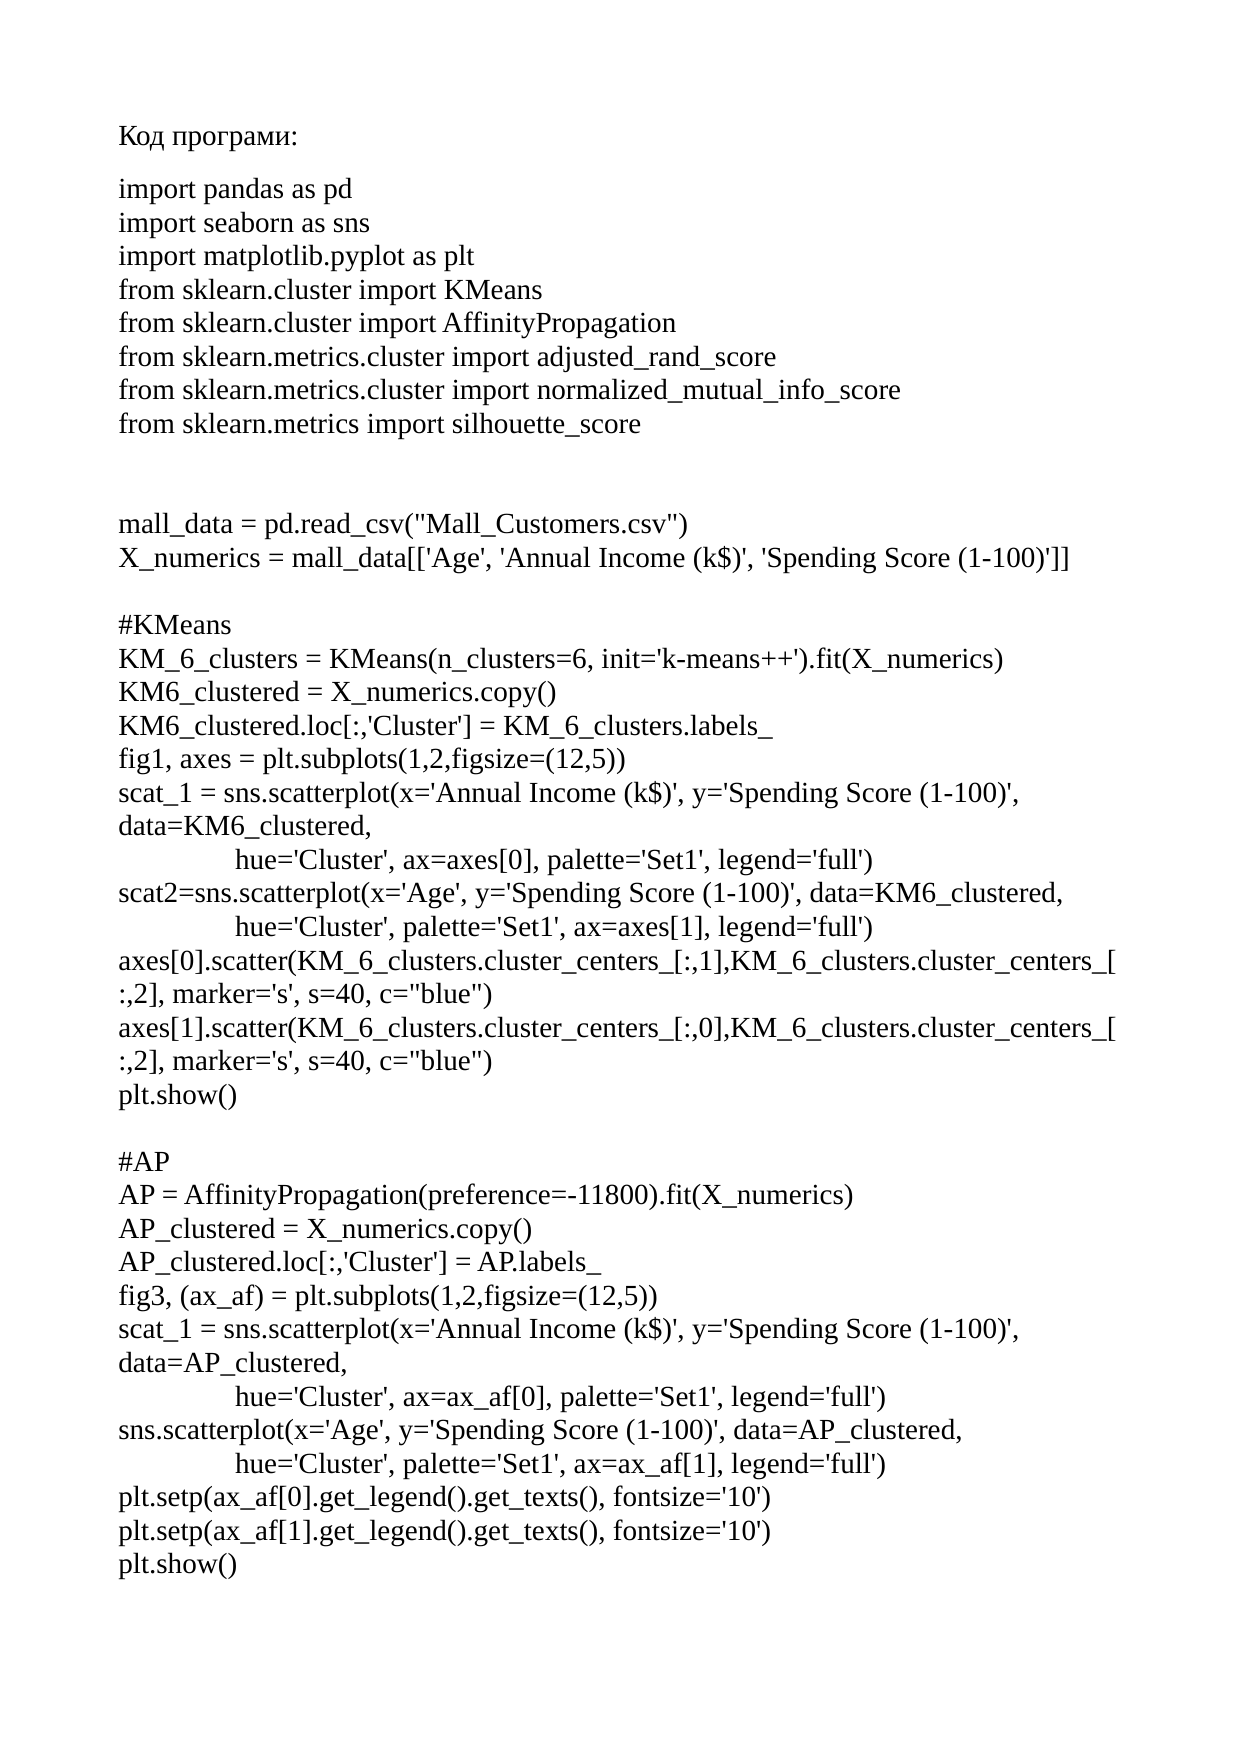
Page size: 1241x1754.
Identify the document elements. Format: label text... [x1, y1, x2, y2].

text AP = AffinityPropagation(preference=-11800).fit(X_numerics) [118, 1177, 1122, 1211]
text hue='Cluster', ax=ax_af[0], palette='Set1', legend='full') [118, 1379, 1122, 1412]
text sns.scatterplot(x='Age', y='Spending Score (1-100)', data=AP_clustered, [118, 1412, 1122, 1446]
text fig3, (ax_af) = plt.subplots(1,2,figsize=(12,5)) [118, 1278, 1122, 1312]
text plt.show() [118, 1077, 1122, 1110]
text from sklearn.cluster import KMeans [118, 272, 1122, 305]
text scat_1 = sns.scatterplot(x='Annual Income (k$)', y='Spending Score (1-100)', data=AP_clustered, [118, 1312, 1122, 1379]
text axes[1].scatter(KM_6_clusters.cluster_centers_[:,0],KM_6_clusters.cluster_centers_[:,2], marker='s', s=40, c="blue") [118, 1010, 1122, 1077]
text AP_clustered = X_numerics.copy() [118, 1211, 1122, 1244]
text import seaborn as sns [118, 205, 1122, 238]
text plt.setp(ax_af[1].get_legend().get_texts(), fontsize='10') [118, 1513, 1122, 1546]
text scat_1 = sns.scatterplot(x='Annual Income (k$)', y='Spending Score (1-100)', data=KM6_clustered, [118, 775, 1122, 842]
text from sklearn.metrics import silhouette_score [118, 406, 1122, 439]
text scat2=sns.scatterplot(x='Age', y='Spending Score (1-100)', data=KM6_clustered, [118, 876, 1122, 909]
text AP_clustered.loc[:,'Cluster'] = AP.labels_ [118, 1244, 1122, 1278]
text KM_6_clusters = KMeans(n_clusters=6, init='k-means++').fit(X_numerics) [118, 641, 1122, 674]
text hue='Cluster', ax=axes[0], palette='Set1', legend='full') [118, 842, 1122, 876]
text import matplotlib.pyplot as plt [118, 238, 1122, 272]
text plt.setp(ax_af[0].get_legend().get_texts(), fontsize='10') [118, 1479, 1122, 1513]
text from sklearn.metrics.cluster import adjusted_rand_score [118, 339, 1122, 372]
text import pandas as pd [118, 171, 1122, 205]
text from sklearn.metrics.cluster import normalized_mutual_info_score [118, 372, 1122, 406]
text #AP [118, 1144, 1122, 1177]
text fig1, axes = plt.subplots(1,2,figsize=(12,5)) [118, 741, 1122, 775]
text Код програми: [118, 118, 1122, 152]
text mall_data = pd.read_csv("Mall_Customers.csv") [118, 507, 1122, 540]
text X_numerics = mall_data[['Age', 'Annual Income (k$)', 'Spending Score (1-100)']] [118, 540, 1122, 574]
text KM6_clustered = X_numerics.copy() [118, 674, 1122, 708]
text plt.show() [118, 1546, 1122, 1580]
text #KMeans [118, 607, 1122, 641]
text axes[0].scatter(KM_6_clusters.cluster_centers_[:,1],KM_6_clusters.cluster_centers_[:,2], marker='s', s=40, c="blue") [118, 943, 1122, 1010]
text hue='Cluster', palette='Set1', ax=axes[1], legend='full') [118, 909, 1122, 943]
text KM6_clustered.loc[:,'Cluster'] = KM_6_clusters.labels_ [118, 708, 1122, 741]
text hue='Cluster', palette='Set1', ax=ax_af[1], legend='full') [118, 1446, 1122, 1479]
text from sklearn.cluster import AffinityPropagation [118, 305, 1122, 339]
